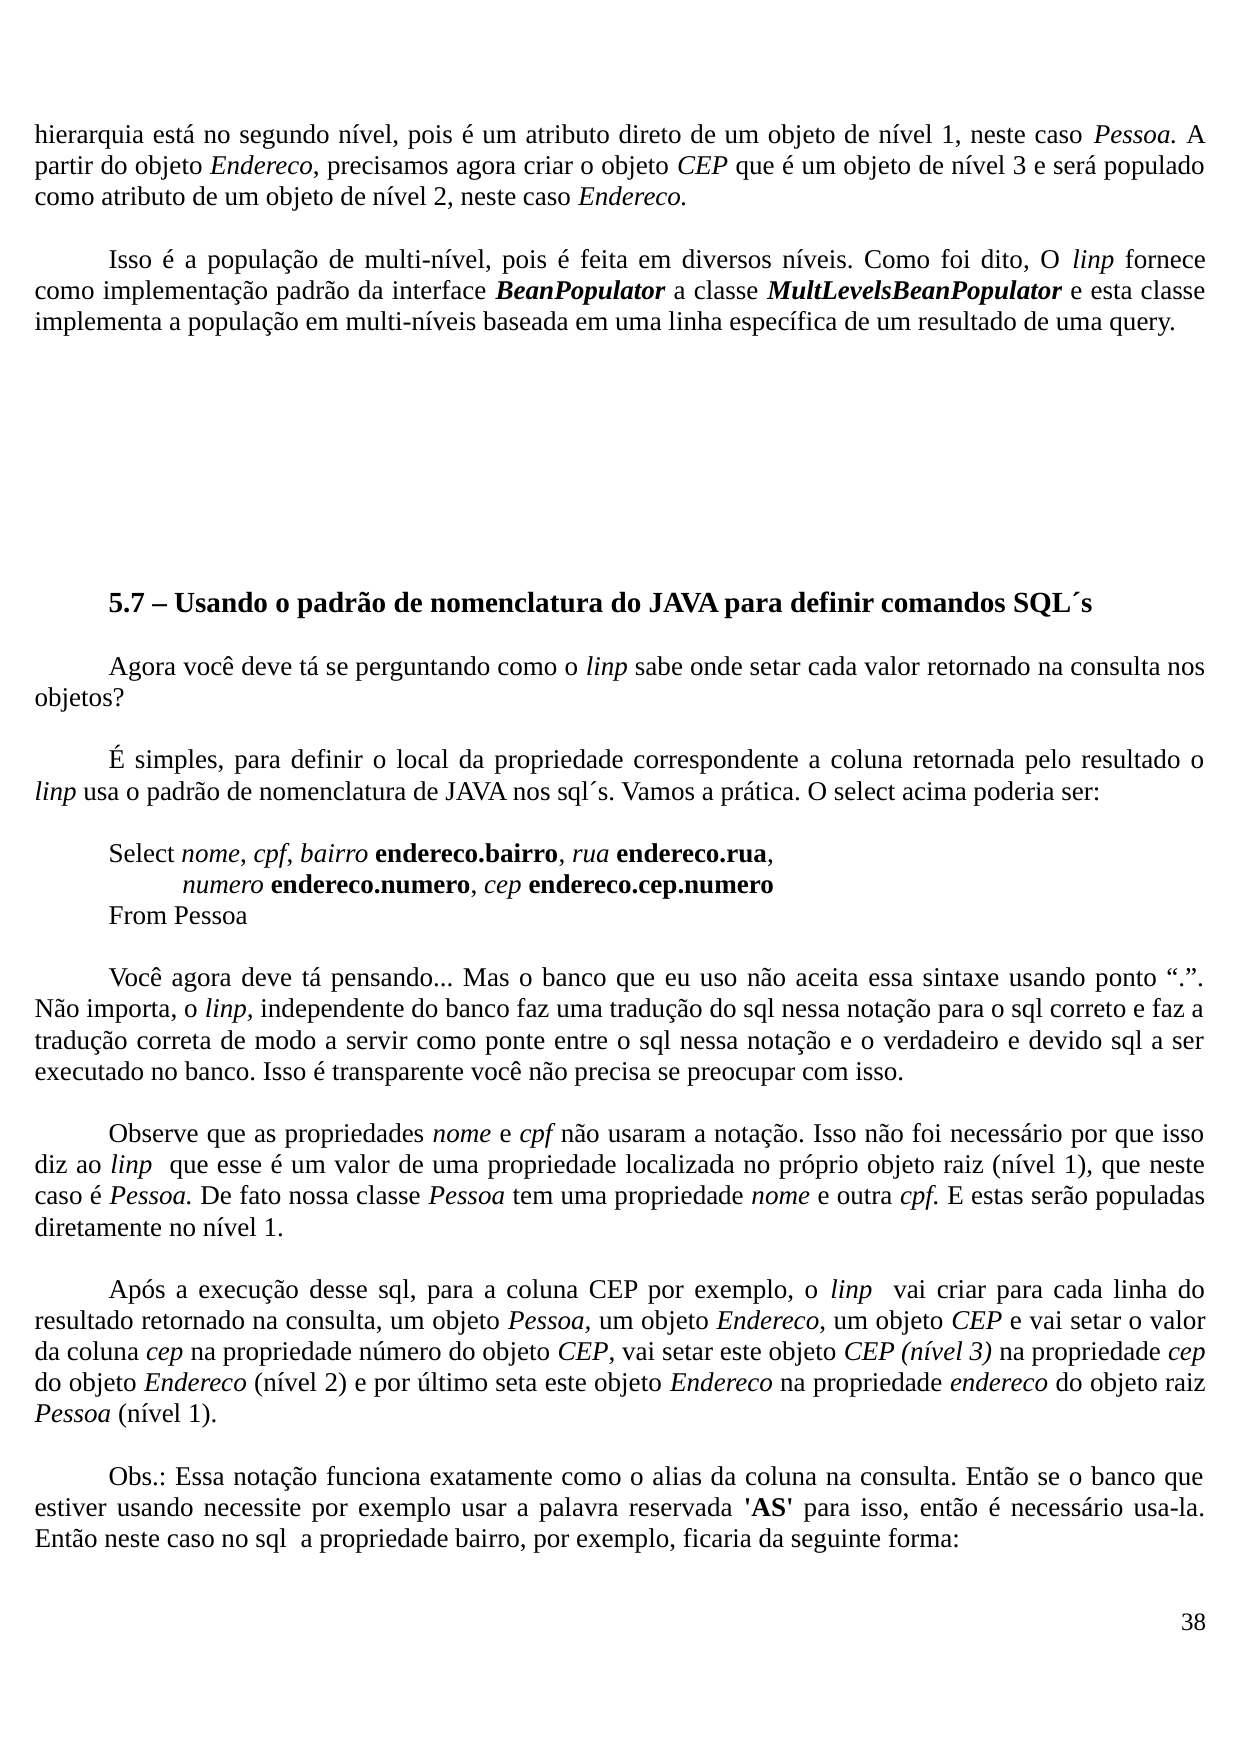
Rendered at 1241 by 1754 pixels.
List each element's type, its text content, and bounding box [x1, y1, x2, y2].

text Isso é a população de multi-nível, pois é feita em diversos níveis. Como foi dito, O linp fornece como implementação padrão da interface BeanPopulator a classe MultLevelsBeanPopulator e esta classe implementa a população em multi-níveis baseada em uma linha específica de um resultado de uma query. [34, 243, 1206, 336]
text Select nome, cpf, bairro endereco.bairro, rua endereco.rua, [34, 837, 1206, 868]
text From Pessoa [34, 899, 1206, 930]
text Após a execução desse sql, para a coluna CEP por exemplo, o linp vai criar para cada linha do resultado retornado na consulta, um objeto Pessoa, um objeto Endereco, um objeto CEP e vai setar o valor da coluna cep na propriedade número do objeto CEP, vai setar este objeto CEP (nível 3) na propriedade cep do objeto Endereco (nível 2) e por último seta este objeto Endereco na propriedade endereco do objeto raiz Pessoa (nível 1). [34, 1273, 1206, 1429]
text 5.7 – Usando o padrão de nomenclatura do JAVA para definir comandos SQL´s [34, 585, 1206, 619]
text Obs.: Essa notação funciona exatamente como o alias da coluna na consulta. Então se o banco que estiver usando necessite por exemplo usar a palavra reservada 'AS' para isso, então é necessário usa-la. Então neste caso no sql a propriedade bairro, por exemplo, ficaria da seguinte forma: [34, 1460, 1206, 1553]
text Observe que as propriedades nome e cpf não usaram a notação. Isso não foi necessário por que isso diz ao linp que esse é um valor de uma propriedade localizada no próprio objeto raiz (nível 1), que neste caso é Pessoa. De fato nossa classe Pessoa tem uma propriedade nome e outra cpf. E estas serão populadas diretamente no nível 1. [34, 1117, 1206, 1242]
text numero endereco.numero, cep endereco.cep.numero [34, 868, 1206, 899]
text hierarquia está no segundo nível, pois é um atributo direto de um objeto de nível 1, neste caso Pessoa. A partir do objeto Endereco, precisamos agora criar o objeto CEP que é um objeto de nível 3 e será populado como atributo de um objeto de nível 2, neste caso Endereco. [34, 118, 1206, 212]
text Você agora deve tá pensando... Mas o banco que eu uso não aceita essa sintaxe usando ponto “.”. Não importa, o linp, independente do banco faz uma tradução do sql nessa notação para o sql correto e faz a tradução correta de modo a servir como ponte entre o sql nessa notação e o verdadeiro e devido sql a ser executado no banco. Isso é transparente você não precisa se preocupar com isso. [34, 961, 1206, 1086]
text É simples, para definir o local da propriedade correspondente a coluna retornada pelo resultado o linp usa o padrão de nomenclatura de JAVA nos sql´s. Vamos a prática. O select acima poderia ser: [34, 743, 1206, 806]
text Agora você deve tá se perguntando como o linp sabe onde setar cada valor retornado na consulta nos objetos? [34, 650, 1206, 712]
